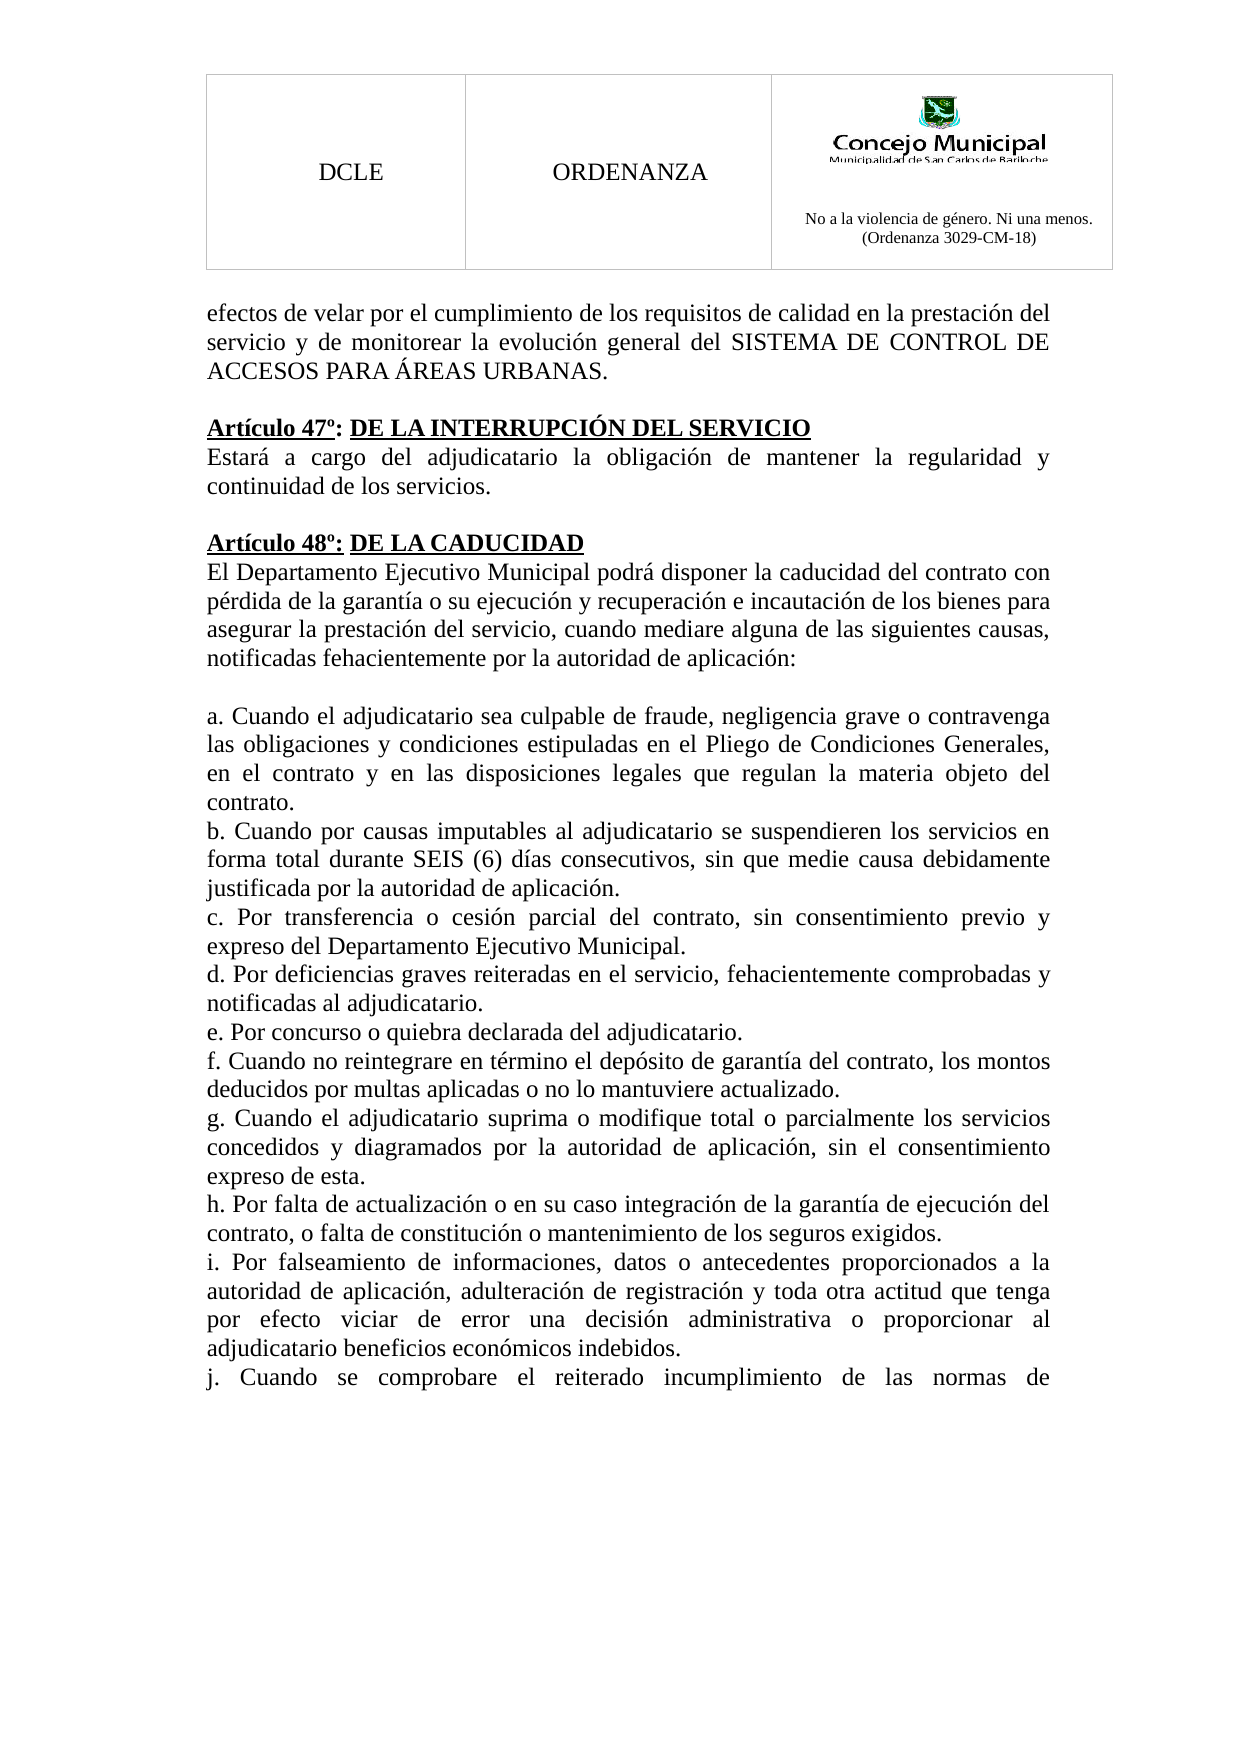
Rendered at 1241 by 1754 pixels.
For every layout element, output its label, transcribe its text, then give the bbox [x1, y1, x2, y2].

list f. Cuando no reintegrare en término el depósito de garantía del contrato, los montos deducidos por multas aplicadas o no lo mantuviere actualizado. [207, 1046, 1051, 1103]
list j. Cuando se comprobare el reiterado incumplimiento de las normas de [207, 1362, 1051, 1391]
list i. Por falseamiento de informaciones, datos o antecedentes proporcionados a la autoridad de aplicación, adulteración de registración y toda otra actitud que tenga por efecto viciar de error una decisión administrativa o proporcionar al adjudicatario beneficios económicos indebidos. [207, 1247, 1051, 1362]
list a. Cuando el adjudicatario sea culpable de fraude, negligencia grave o contravenga las obligaciones y condiciones estipuladas en el Pliego de Condiciones Generales, en el contrato y en las disposiciones legales que regulan la materia objeto del contrato. [207, 701, 1051, 816]
text Artículo 47º: DE LA INTERRUPCIÓN DEL SERVICIO [207, 413, 1051, 442]
list c. Por transferencia o cesión parcial del contrato, sin consentimiento previo y expreso del Departamento Ejecutivo Municipal. [207, 902, 1051, 959]
list h. Por falta de actualización o en su caso integración de la garantía de ejecución del contrato, o falta de constitución o mantenimiento de los seguros exigidos. [207, 1189, 1051, 1247]
list e. Por concurso o quiebra declarada del adjudicatario. [207, 1017, 1051, 1046]
text Artículo 48º: DE LA CADUCIDAD [207, 528, 1051, 557]
list g. Cuando el adjudicatario suprima o modifique total o parcialmente los servicios concedidos y diagramados por la autoridad de aplicación, sin el consentimiento expreso de esta. [207, 1103, 1051, 1189]
text Estará a cargo del adjudicatario la obligación de mantener la regularidad y continuidad de los servicios. [207, 442, 1051, 499]
list El Departamento Ejecutivo Municipal podrá disponer la caducidad del contrato con pérdida de la garantía o su ejecución y recuperación e incautación de los bienes para asegurar la prestación del servicio, cuando mediare alguna de las siguientes causas, notificadas fehacientemente por la autoridad de aplicación: [207, 557, 1051, 672]
text efectos de velar por el cumplimiento de los requisitos de calidad en la prestación del servicio y de monitorear la evolución general del SISTEMA DE CONTROL DE ACCESOS PARA ÁREAS URBANAS. [207, 298, 1051, 384]
list b. Cuando por causas imputables al adjudicatario se suspendieren los servicios en forma total durante SEIS (6) días consecutivos, sin que medie causa debidamente justificada por la autoridad de aplicación. [207, 816, 1051, 902]
list d. Por deficiencias graves reiteradas en el servicio, fehacientemente comprobadas y notificadas al adjudicatario. [207, 959, 1051, 1017]
